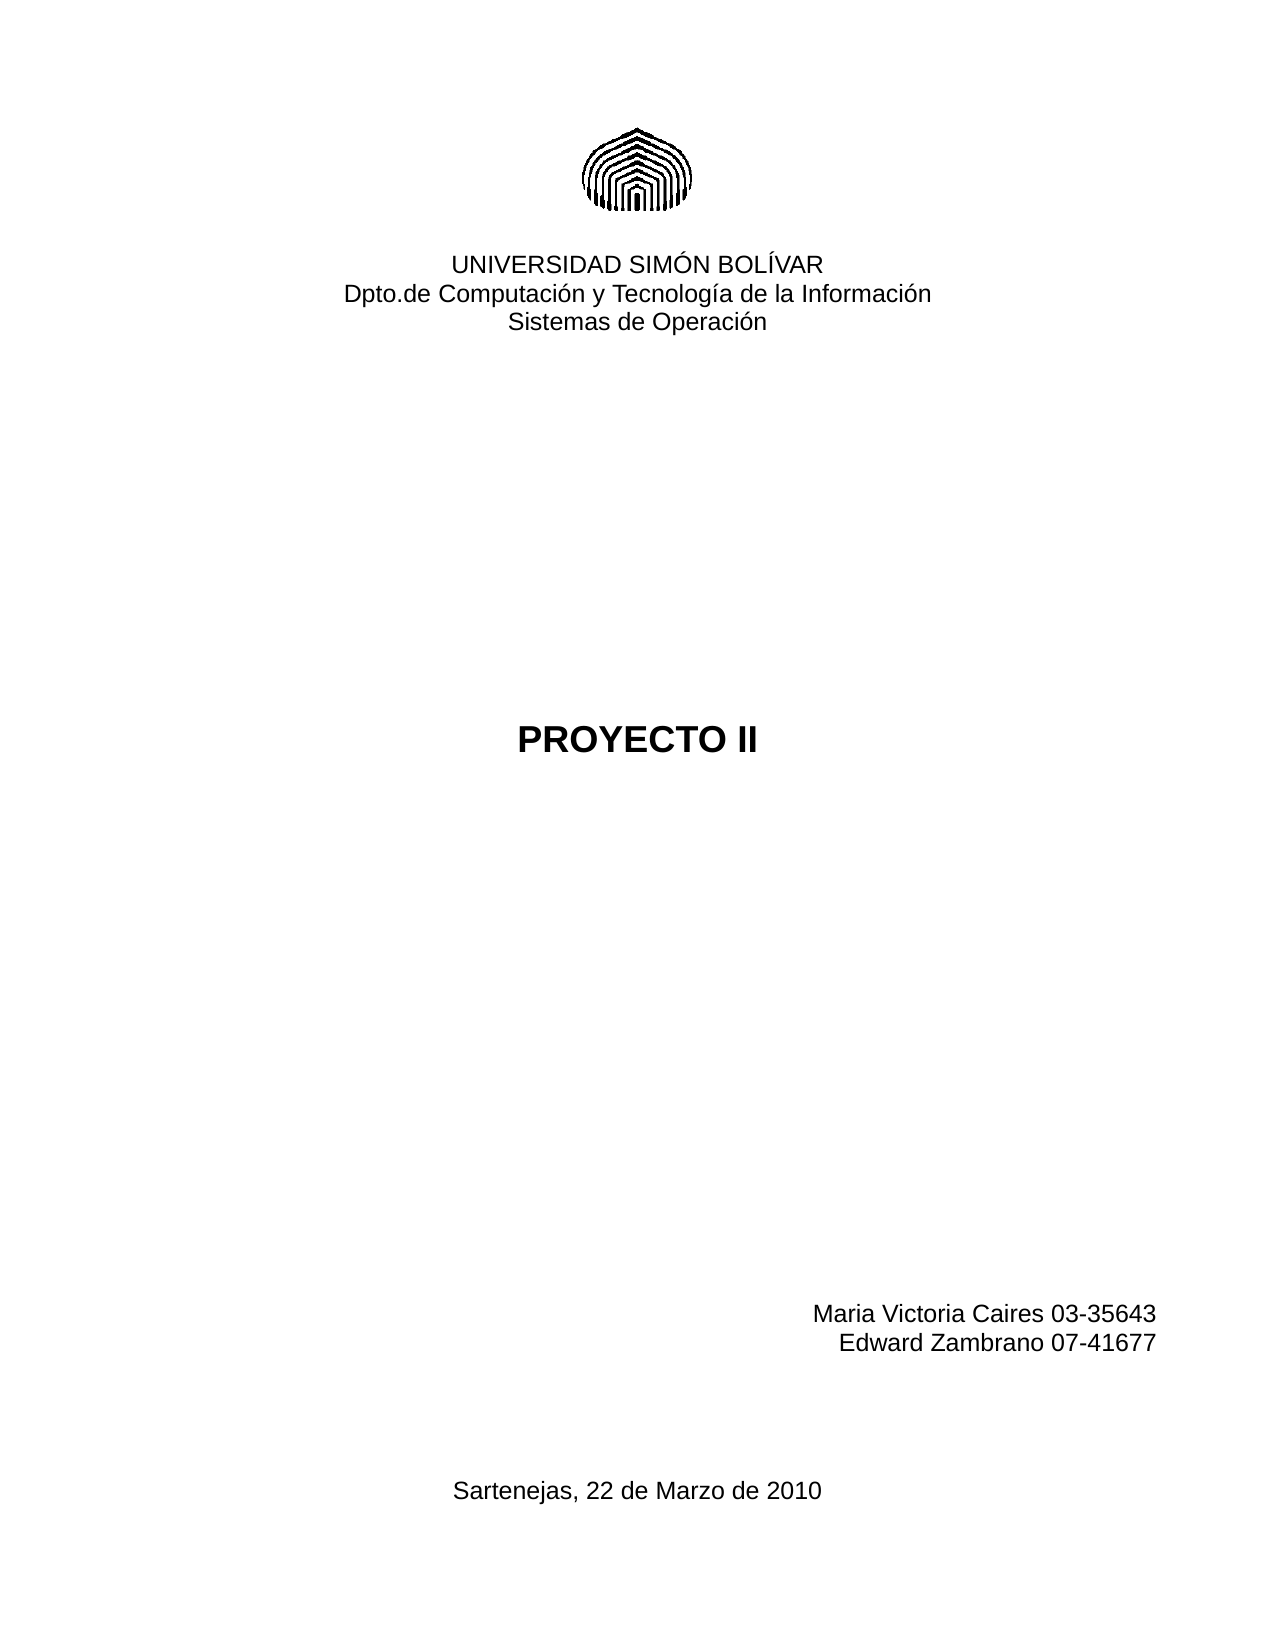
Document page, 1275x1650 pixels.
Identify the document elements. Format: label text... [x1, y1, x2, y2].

text Edward Zambrano 07-41677 [118, 1328, 1157, 1357]
picture [580, 127, 695, 212]
text Maria Victoria Caires 03-35643 [118, 1299, 1157, 1328]
text Dpto.de Computación y Tecnología de la Información [118, 278, 1157, 307]
text PROYECTO II [118, 717, 1157, 760]
text Sistemas de Operación [118, 307, 1157, 336]
text UNIVERSIDAD SIMÓN BOLÍVAR [118, 250, 1157, 278]
text Sartenejas, 22 de Marzo de 2010 [118, 1476, 1157, 1505]
